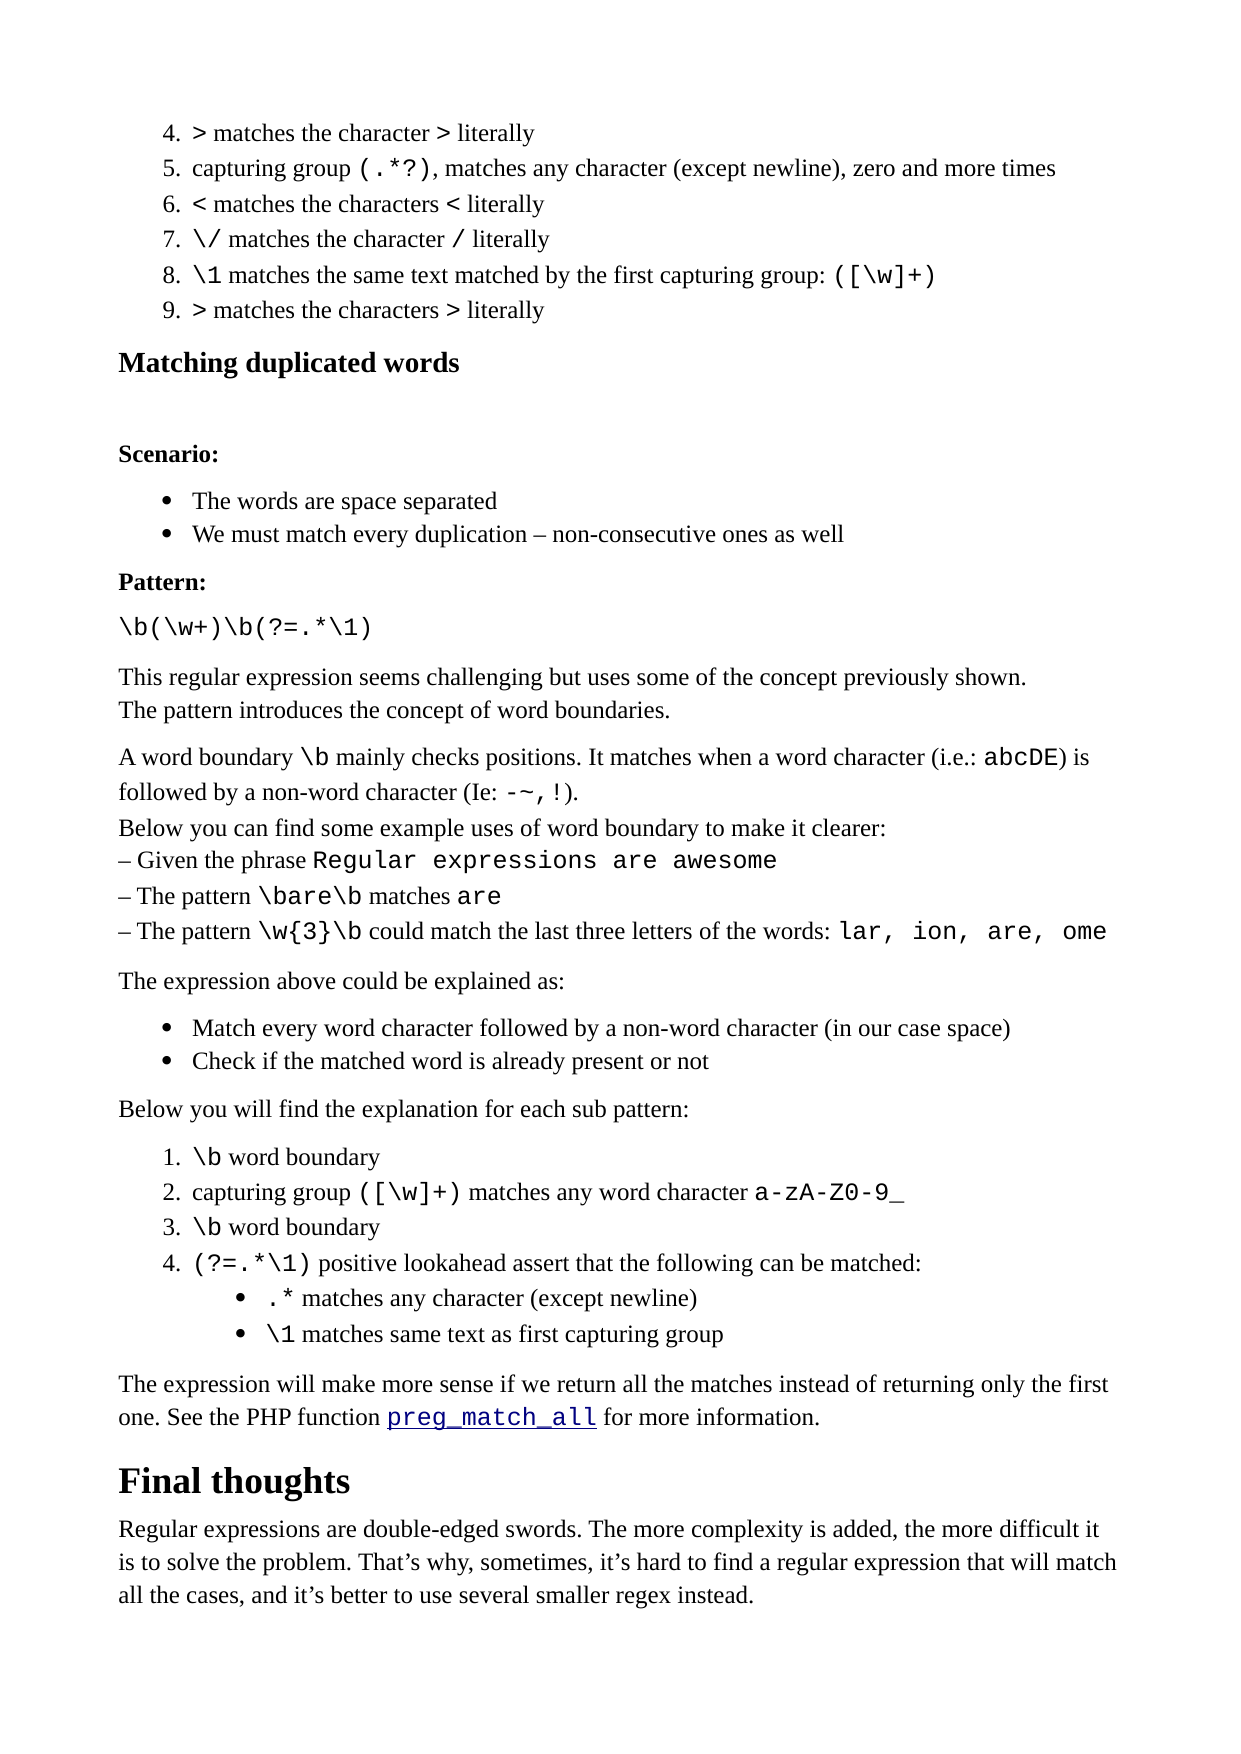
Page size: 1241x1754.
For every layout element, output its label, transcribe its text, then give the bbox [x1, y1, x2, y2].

text The expression will make more sense if we return all the matches instead of returning only the first one. See the PHP function preg_match_all for more information. [118, 1369, 1122, 1433]
text This regular expression seems challenging but uses some of the concept previously shown. The pattern introduces the concept of word boundaries. [118, 662, 1122, 723]
list > matches the character > literally [162, 118, 1122, 149]
list We must match every duplication – non-consecutive ones as well [162, 519, 1122, 548]
list \/ matches the character / literally [162, 224, 1122, 255]
list The words are space separated [162, 486, 1122, 515]
list capturing group (.*?), matches any character (except newline), zero and more times [162, 153, 1122, 184]
list \1 matches the same text matched by the first capturing group: ([\w]+) [162, 260, 1122, 291]
list > matches the characters > literally [162, 295, 1122, 326]
text Pattern: [118, 567, 1122, 596]
list .* matches any character (except newline) [236, 1283, 1122, 1314]
list Match every word character followed by a non-word character (in our case space) [162, 1013, 1122, 1042]
text Scenario: [118, 439, 1122, 468]
subtitle Matching duplicated words [118, 345, 1122, 379]
text The expression above could be explained as: [118, 966, 1122, 994]
text Regular expressions are double-edged swords. The more complexity is added, the more difficult it is to solve the problem. That’s why, sometimes, it’s hard to find a regular expression that will match all the cases, and it’s better to use several smaller regex instead. [118, 1514, 1122, 1608]
subtitle Final thoughts [118, 1458, 1122, 1501]
list capturing group ([\w]+) matches any word character a-zA-Z0-9_ [162, 1177, 1122, 1208]
list \b word boundary [162, 1142, 1122, 1172]
text A word boundary \b mainly checks positions. It matches when a word character (i.e.: abcDE) is followed by a non-word character (Ie: -~,!). Below you can find some example uses of word boundary to make it clearer: – Given the phrase Regular expressions are awesome – The pattern \bare\b matches are – The pattern \w{3}\b could match the last three letters of the words: lar, ion, are, ome [118, 742, 1122, 947]
text \b(\w+)\b(?=.*\1) [118, 615, 1122, 643]
list \1 matches same text as first capturing group [236, 1319, 1122, 1349]
list Check if the matched word is already present or not [162, 1046, 1122, 1075]
text Below you will find the explanation for each sub pattern: [118, 1094, 1122, 1123]
list (?=.*\1) positive lookahead assert that the following can be matched: [162, 1248, 1122, 1279]
list < matches the characters < literally [162, 189, 1122, 220]
list \b word boundary [162, 1212, 1122, 1243]
